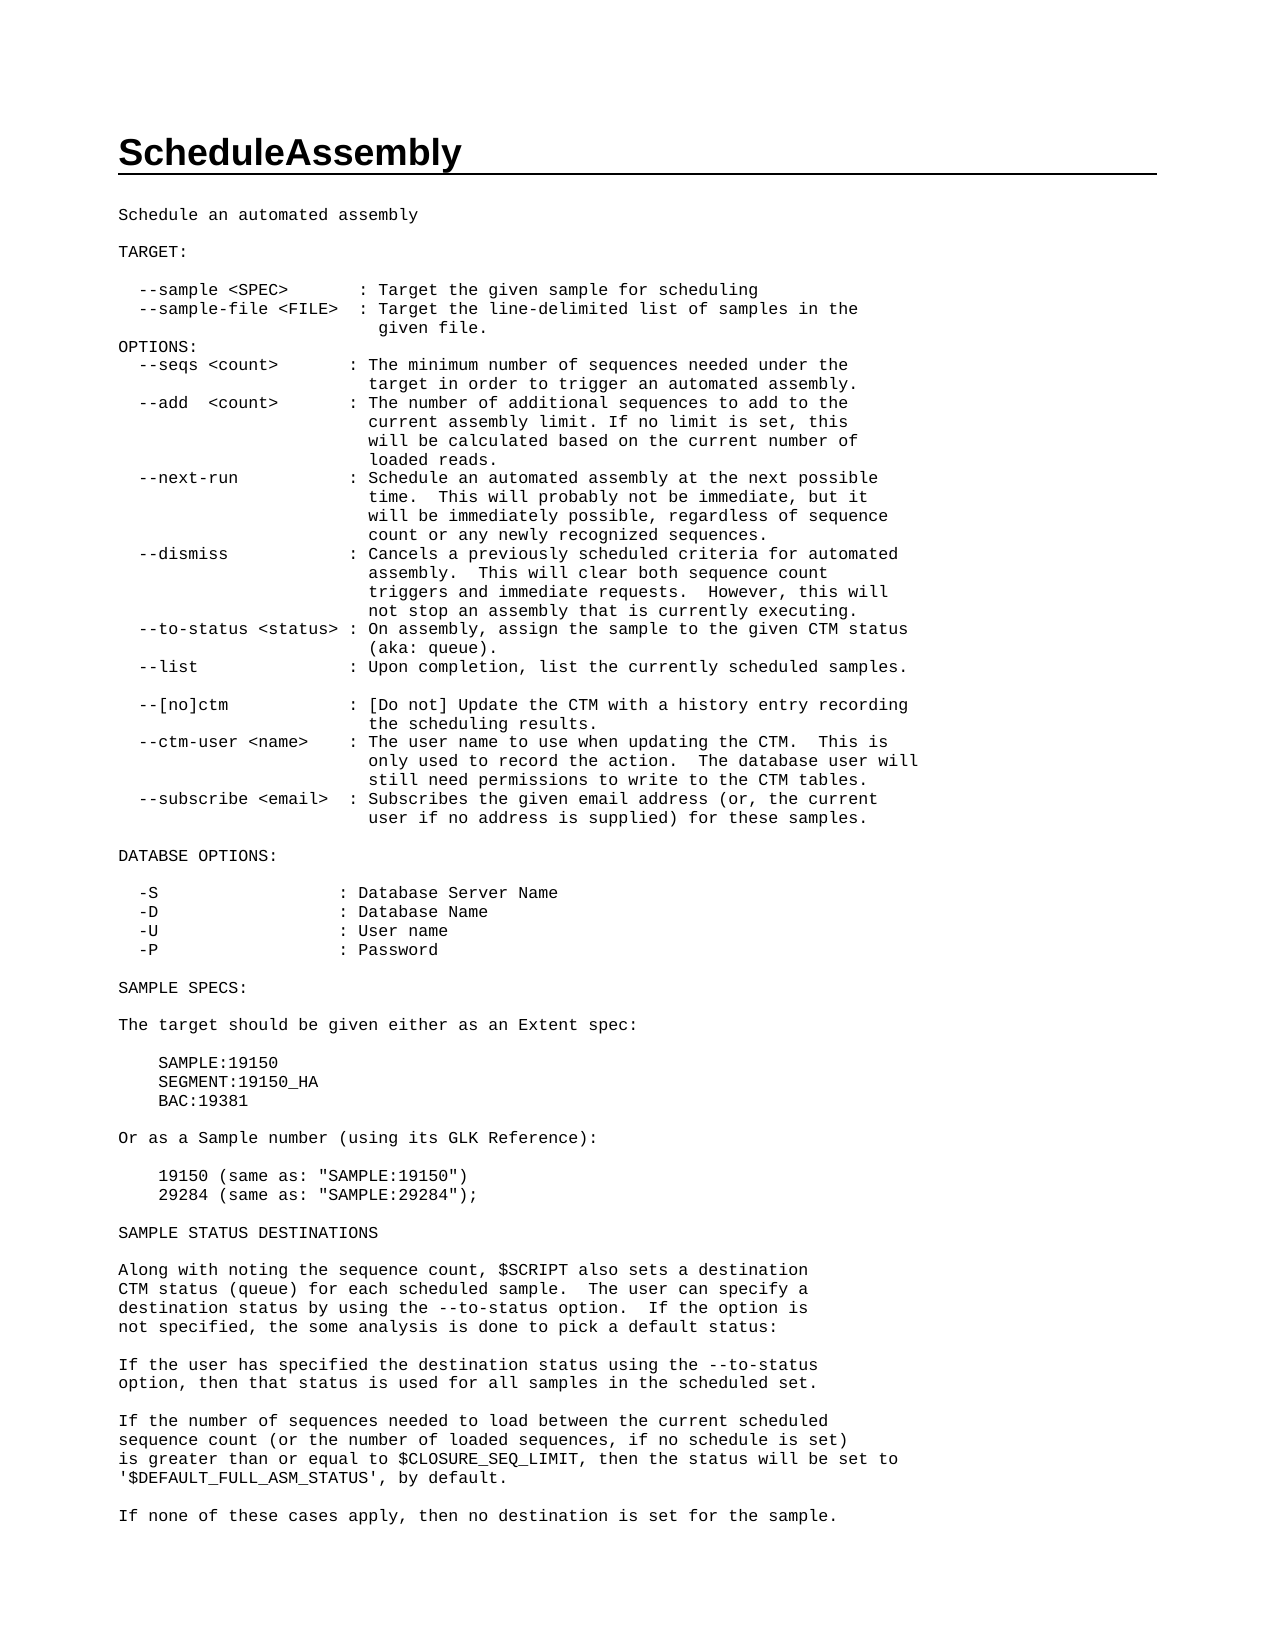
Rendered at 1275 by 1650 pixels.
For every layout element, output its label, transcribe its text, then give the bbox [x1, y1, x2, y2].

text is greater than or equal to $CLOSURE_SEQ_LIMIT, then the status will be set to [118, 1451, 1157, 1469]
text sequence count (or the number of loaded sequences, if no schedule is set) [118, 1432, 1157, 1451]
text If the number of sequences needed to load between the current scheduled [118, 1413, 1157, 1432]
text (aka: queue). [118, 640, 1157, 659]
text --next-run : Schedule an automated assembly at the next possible [118, 470, 1157, 489]
text SAMPLE:19150 [118, 1054, 1157, 1073]
text -D : Database Name [118, 904, 1157, 923]
text --subscribe <email> : Subscribes the given email address (or, the current [118, 791, 1157, 809]
text will be immediately possible, regardless of sequence [118, 508, 1157, 527]
text target in order to trigger an automated assembly. [118, 376, 1157, 395]
text DATABSE OPTIONS: [118, 847, 1157, 866]
text -P : Password [118, 941, 1157, 960]
text count or any newly recognized sequences. [118, 527, 1157, 546]
text --add <count> : The number of additional sequences to add to the [118, 395, 1157, 413]
text not specified, the some analysis is done to pick a default status: [118, 1318, 1157, 1337]
text --[no]ctm : [Do not] Update the CTM with a history entry recording [118, 696, 1157, 715]
subtitle ScheduleAssembly [118, 130, 1157, 173]
text --sample-file <FILE> : Target the line-delimited list of samples in the [118, 300, 1157, 319]
text SEGMENT:19150_HA [118, 1073, 1157, 1092]
text CTM status (queue) for each scheduled sample. The user can specify a [118, 1281, 1157, 1300]
text TARGET: [118, 244, 1157, 263]
text will be calculated based on the current number of [118, 432, 1157, 451]
text --seqs <count> : The minimum number of sequences needed under the [118, 357, 1157, 376]
text Schedule an automated assembly [118, 206, 1157, 225]
text The target should be given either as an Extent spec: [118, 1017, 1157, 1036]
text SAMPLE SPECS: [118, 979, 1157, 998]
text destination status by using the --to-status option. If the option is [118, 1300, 1157, 1318]
text SAMPLE STATUS DESTINATIONS [118, 1224, 1157, 1243]
text -S : Database Server Name [118, 885, 1157, 904]
text assembly. This will clear both sequence count [118, 564, 1157, 583]
text -U : User name [118, 923, 1157, 941]
text time. This will probably not be immediate, but it [118, 489, 1157, 508]
text given file. [118, 319, 1157, 338]
text user if no address is supplied) for these samples. [118, 809, 1157, 828]
text triggers and immediate requests. However, this will [118, 583, 1157, 602]
text 29284 (same as: "SAMPLE:29284"); [118, 1187, 1157, 1205]
text 19150 (same as: "SAMPLE:19150") [118, 1168, 1157, 1187]
text If the user has specified the destination status using the --to-status [118, 1356, 1157, 1375]
text If none of these cases apply, then no destination is set for the sample. [118, 1507, 1157, 1526]
text BAC:19381 [118, 1092, 1157, 1111]
text --list : Upon completion, list the currently scheduled samples. [118, 659, 1157, 677]
text --sample <SPEC> : Target the given sample for scheduling [118, 282, 1157, 300]
text --to-status <status> : On assembly, assign the sample to the given CTM status [118, 621, 1157, 640]
text current assembly limit. If no limit is set, this [118, 413, 1157, 432]
text not stop an assembly that is currently executing. [118, 602, 1157, 621]
text Or as a Sample number (using its GLK Reference): [118, 1130, 1157, 1149]
text the scheduling results. [118, 715, 1157, 734]
text loaded reads. [118, 451, 1157, 470]
text only used to record the action. The database user will [118, 753, 1157, 772]
text option, then that status is used for all samples in the scheduled set. [118, 1375, 1157, 1394]
text --ctm-user <name> : The user name to use when updating the CTM. This is [118, 734, 1157, 753]
text OPTIONS: [118, 338, 1157, 357]
text --dismiss : Cancels a previously scheduled criteria for automated [118, 546, 1157, 564]
text still need permissions to write to the CTM tables. [118, 772, 1157, 791]
text Along with noting the sequence count, $SCRIPT also sets a destination [118, 1262, 1157, 1281]
text '$DEFAULT_FULL_ASM_STATUS', by default. [118, 1469, 1157, 1488]
